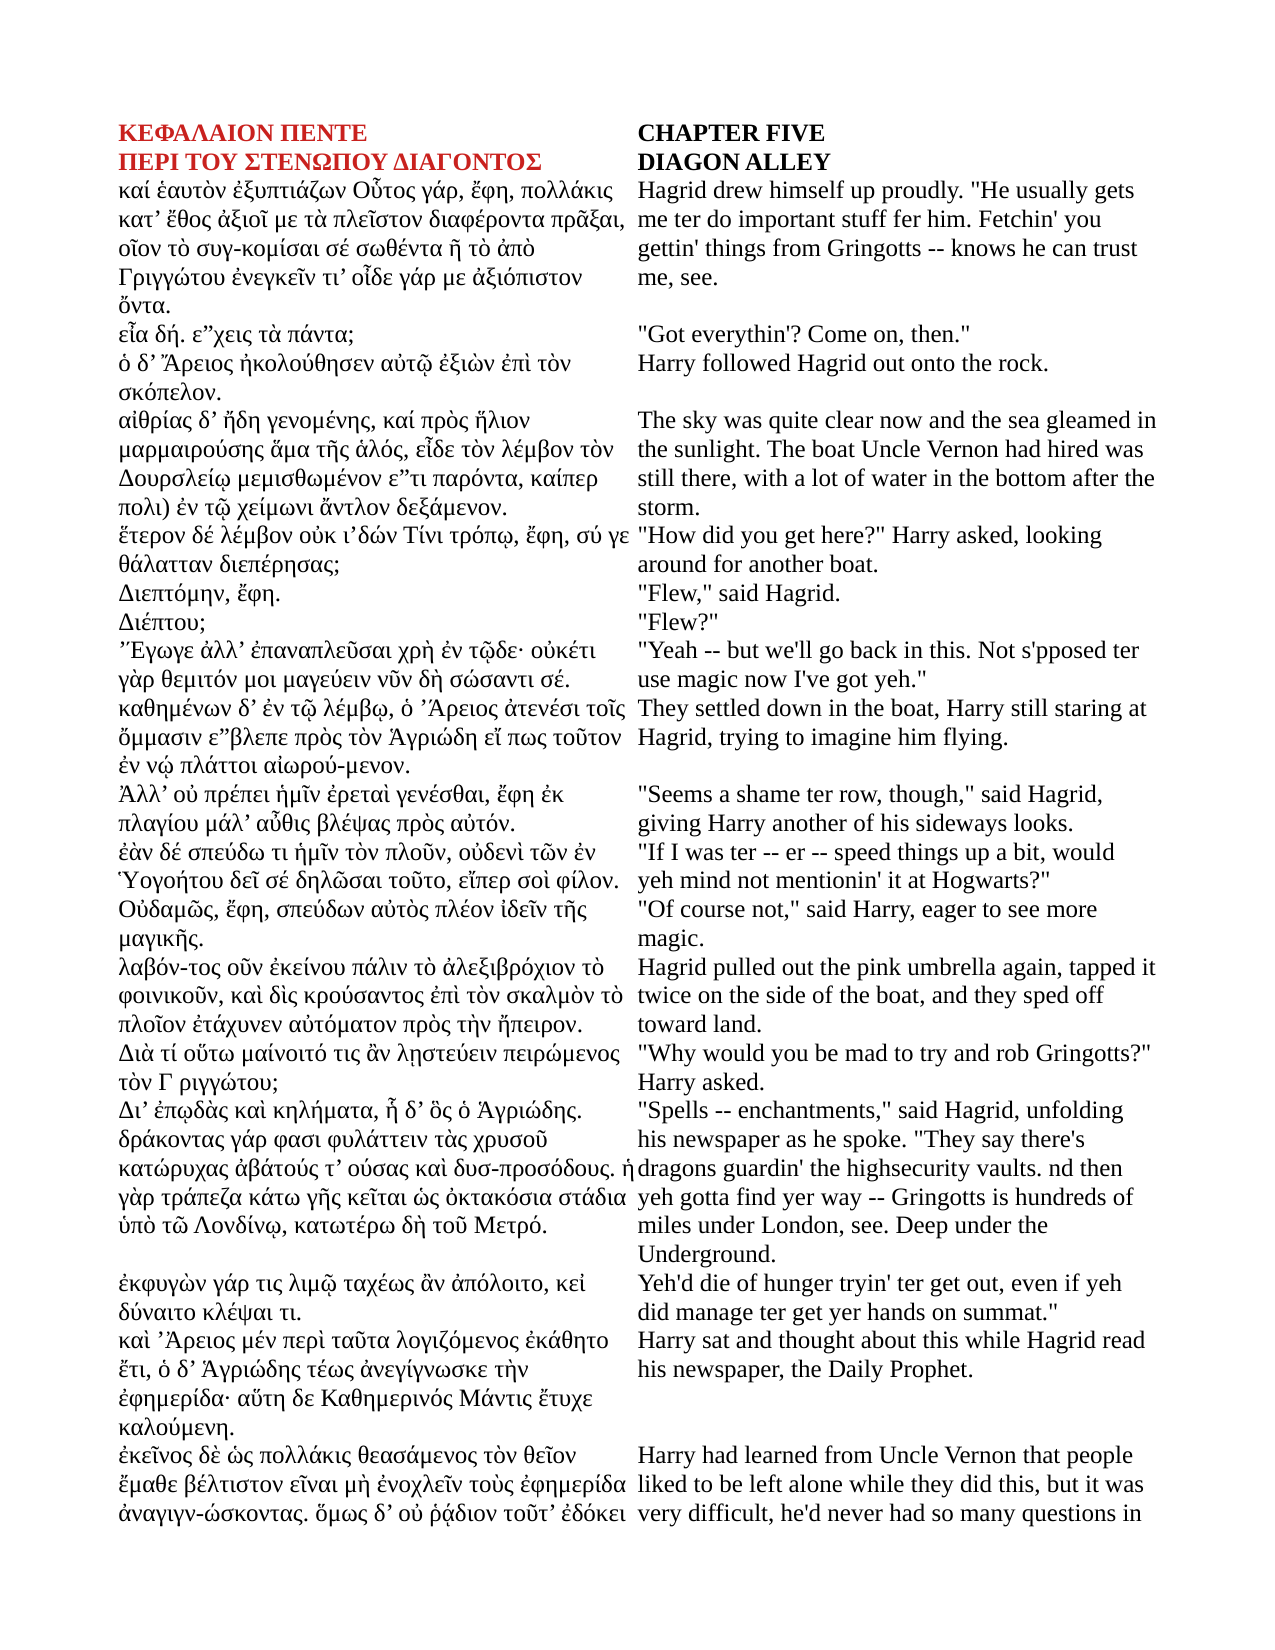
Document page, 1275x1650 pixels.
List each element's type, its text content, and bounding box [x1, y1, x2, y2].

table_cell ἐὰν δέ σπεύδω τι ἡμῖν τὸν πλοῦν, οὐδενὶ τῶν ἐν Ὑογοήτου δεῖ σέ δηλῶσαι τοῦτο, εἴπερ σοὶ φίλον. [118, 837, 637, 894]
table_cell "Seems a shame ter row, though," said Hagrid, giving Harry another of his sideways looks. [637, 779, 1157, 837]
table_cell καθημένων δ’ ἐν τῷ λέμβῳ, ὁ ’Άρειος ἀτενέσι τοῖς ὄμμασιν ε”βλεπε πρὸς τὸν Ἁγριώδη εἴ πως τοῦτον ἐν νῴ πλάττοι αἰωρού-μενον. [118, 693, 637, 779]
table_cell Δι’ ἐπῳδὰς καὶ κηλήματα, ἧ δ’ ὃς ὁ Ἁγριώδης. δράκοντας γάρ φασι φυλάττειν τὰς χρυσοῦ κατώρυχας ἀβάτούς τ’ ούσας καὶ δυσ-προσόδους. ἡ γὰρ τράπεζα κάτω γῆς κεῖται ὡς ὀκτακόσια στάδια ὑπὸ τῶ Λονδίνῳ, κατωτέρω δὴ τοῦ Μετρό. [118, 1096, 637, 1268]
table_cell Διεπτόμην, ἔφη. [118, 578, 637, 607]
table_cell "Got everythin'? Come on, then." [637, 319, 1157, 348]
table_cell The sky was quite clear now and the sea gleamed in the sunlight. The boat Uncle Vernon had hired was still there, with a lot of water in the bottom after the storm. [637, 406, 1157, 521]
table_cell εἶα δή. ε”χεις τὰ πάντα; [118, 319, 637, 348]
table_header ΚΕΦΑΛΑΙΟΝ ΠΕΝΤΕ ΠΕΡΙ ΤΟΥ ΣΤΕΝΩΠΟΥ ΔΙΑΓΟΝΤΟΣ [118, 118, 637, 176]
table_cell Hagrid drew himself up proudly. "He usually gets me ter do important stuff fer him. Fetchin' you gettin' things from Gringotts -- knows he can trust me, see. [637, 176, 1157, 319]
table_cell They settled down in the boat, Harry still staring at Hagrid, trying to imagine him flying. [637, 693, 1157, 779]
table_cell "Of course not," said Harry, eager to see more magic. [637, 894, 1157, 952]
table_cell Ἀλλ’ οὐ πρέπει ἡμῖν ἐρεταὶ γενέσθαι, ἔφη ἐκ πλαγίου μάλ’ αὖθις βλέψας πρὸς αὐτόν. [118, 779, 637, 837]
table_cell ἐκεῖνος δὲ ὡς πολλάκις θεασάμενος τὸν θεῖον ἔμαθε βέλτιστον εῖναι μὴ ἐνοχλεῖν τοὺς ἐφημερίδα ἀναγιγν-ώσκοντας. ὅμως δ’ οὐ ῥᾴδιον τοῦτ’ ἐδόκει [118, 1441, 637, 1532]
table_cell "Yeah -- but we'll go back in this. Not s'pposed ter use magic now I've got yeh." [637, 636, 1157, 693]
table_cell "Why would you be mad to try and rob Gringotts?" Harry asked. [637, 1038, 1157, 1096]
table_cell Harry had learned from Uncle Vernon that people liked to be left alone while they did this, but it was very difficult, he'd never had so many questions in [637, 1441, 1157, 1532]
table_cell "Flew," said Hagrid. [637, 578, 1157, 607]
table_cell "Flew?" [637, 607, 1157, 636]
table_cell καί ἑαυτὸν ἐξυπτιάζων Οὗτος γάρ, ἔφη, πολλάκις κατ’ ἔθος ἀξιοῖ με τὰ πλεῖστον διαφέροντα πρᾶξαι, οῖον τὸ συγ-κομίσαι σέ σωθέντα ῆ τὸ ἀπὸ Γριγγώτου ἐνεγκεῖν τι’ οἶδε γάρ με ἀξιόπιστον ὄντα. [118, 176, 637, 319]
table_cell "If I was ter -- er -- speed things up a bit, would yeh mind not mentionin' it at Hogwarts?" [637, 837, 1157, 894]
table_cell Yeh'd die of hunger tryin' ter get out, even if yeh did manage ter get yer hands on summat." [637, 1268, 1157, 1326]
table_cell "Spells -- enchantments," said Hagrid, unfolding his newspaper as he spoke. "They say there's dragons guardin' the highsecurity vaults. nd then yeh gotta find yer way -- Gringotts is hundreds of miles under London, see. Deep under the Underground. [637, 1096, 1157, 1268]
table_cell Διὰ τί οὕτω μαίνοιτό τις ἂν λῃστεύειν πειρώμενος τὸν Γ ριγγώτου; [118, 1038, 637, 1096]
table_cell ὁ δ’ Ἄρειος ἠκολούθησεν αὐτῷ ἐξιὼν ἐπὶ τὸν σκόπελον. [118, 348, 637, 406]
table_cell "How did you get here?" Harry asked, looking around for another boat. [637, 521, 1157, 578]
table_cell Διέπτου; [118, 607, 637, 636]
table_cell Hagrid pulled out the pink umbrella again, tapped it twice on the side of the boat, and they sped off toward land. [637, 952, 1157, 1038]
table_cell καὶ ’Ἀρειος μέν περὶ ταῦτα λογιζόμενος ἐκάθητο ἔτι, ὁ δ’ Ἁγριώδης τέως ἀνεγίγνωσκε τὴν ἐφημερίδα· αὕτη δε Καθημερινός Μάντις ἔτυχε καλούμενη. [118, 1326, 637, 1441]
table_cell ἐκφυγὼν γάρ τις λιμῷ ταχέως ἂν ἀπόλοιτο, κεἰ δύναιτο κλέψαι τι. [118, 1268, 637, 1326]
table_cell λαβόν-τος οῦν ἐκείνου πάλιν τὸ ἀλεξιβρόχιον τὸ φοινικοῦν, καὶ δὶς κρούσαντος ἐπὶ τὸν σκαλμὸν τὸ πλοῖον ἐτάχυνεν αὐτόματον πρὸς τὴν ἤπειρον. [118, 952, 637, 1038]
table_cell ἕτερον δέ λέμβον οὐκ ι’δών Τίνι τρόπῳ, ἔφη, σύ γε θάλατταν διεπέρησας; [118, 521, 637, 578]
table_cell Οὐδαμῶς, ἔφη, σπεύδων αὐτὸς πλέον ἰδεῖν τῆς μαγικῆς. [118, 894, 637, 952]
table_cell ’Έγωγε ἀλλ’ ἐπαναπλεῦσαι χρὴ ἐν τῷδε· οὐκέτι γὰρ θεμιτόν μοι μαγεύειν νῦν δὴ σώσαντι σέ. [118, 636, 637, 693]
table_header CHAPTER FIVE DIAGON ALLEY [637, 118, 1157, 176]
table_cell Harry sat and thought about this while Hagrid read his newspaper, the Daily Prophet. [637, 1326, 1157, 1441]
table_cell Harry followed Hagrid out onto the rock. [637, 348, 1157, 406]
table_cell αἰθρίας δ’ ἤδη γενομένης, καί πρὸς ἥλιον μαρμαιρούσης ἅμα τῆς ἁλός, εἶδε τὸν λέμβον τὸν Δουρσλείῳ μεμισθωμένον ε”τι παρόντα, καίπερ πολι) ἐν τῷ χείμωνι ἄντλον δεξάμενον. [118, 406, 637, 521]
